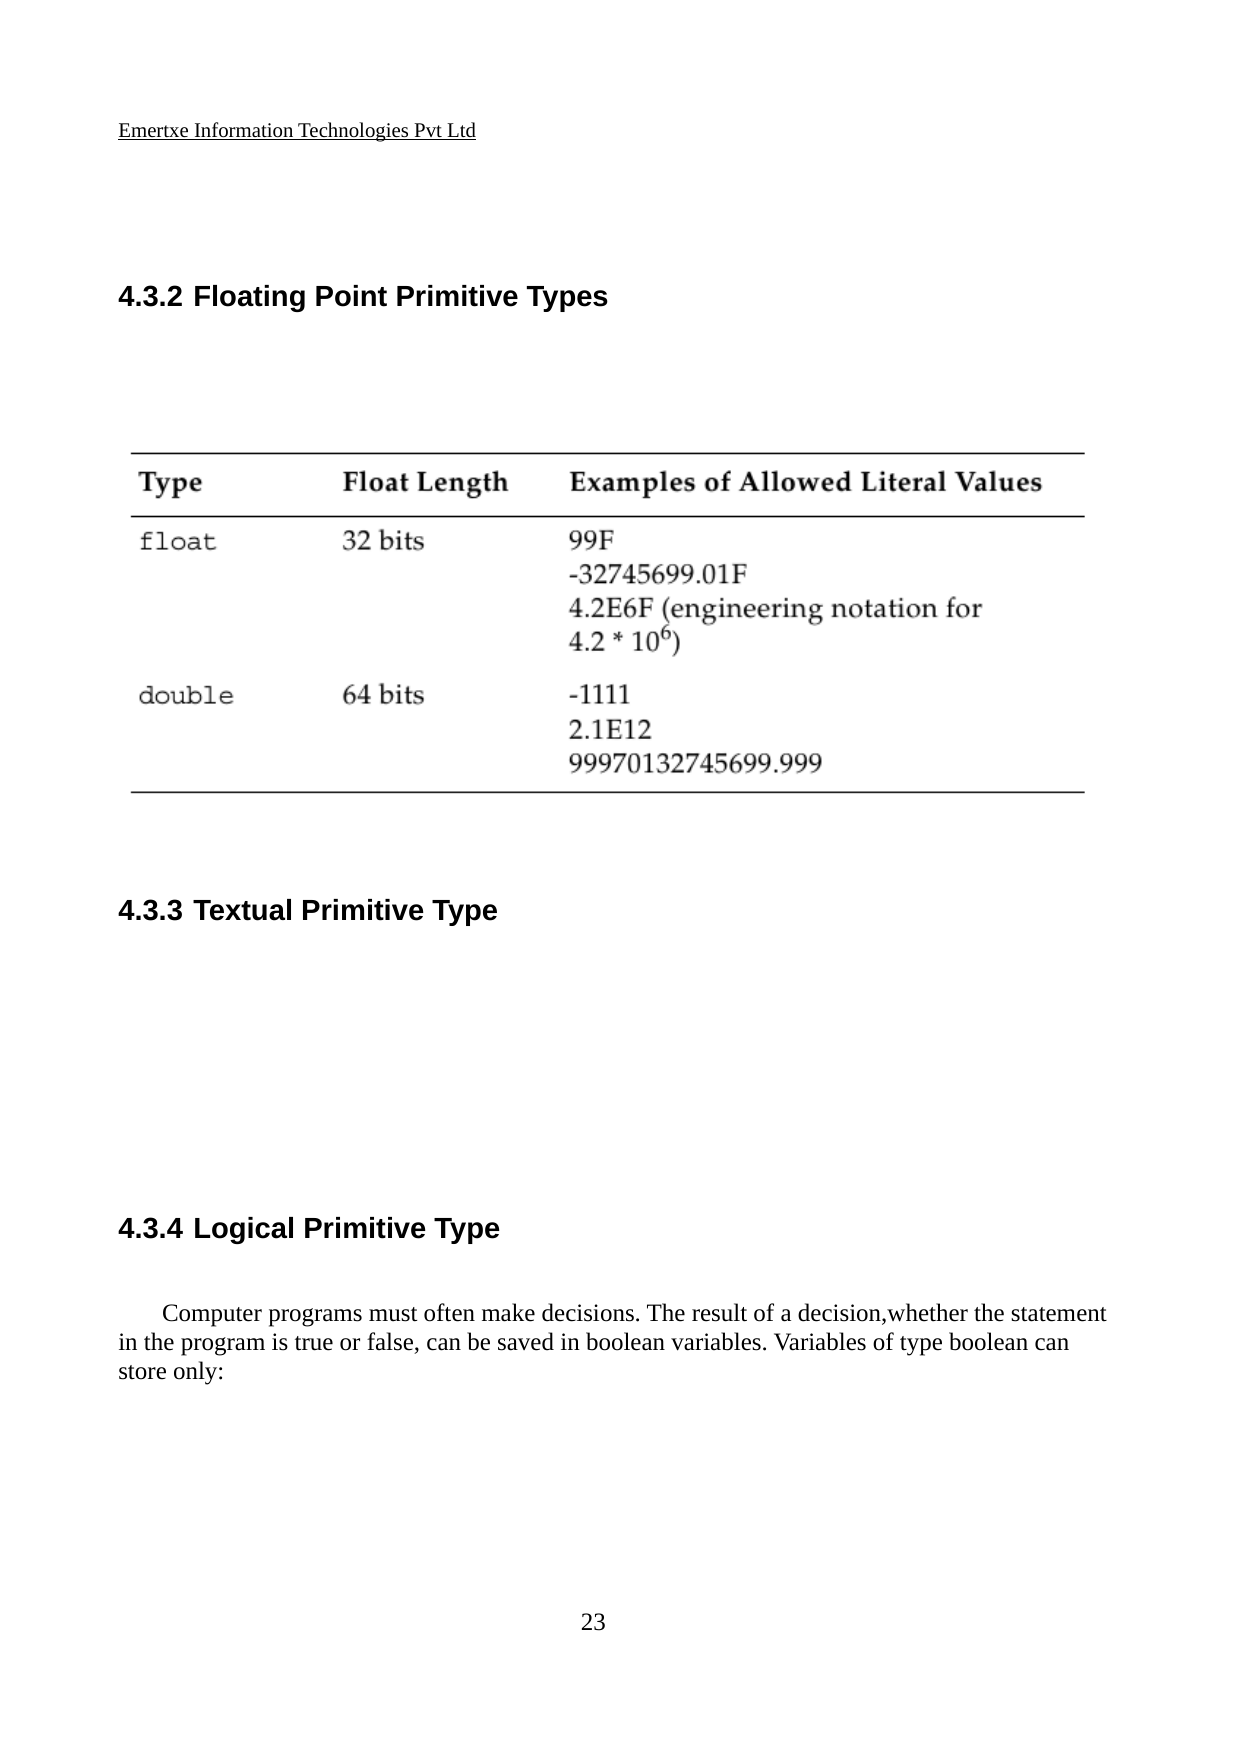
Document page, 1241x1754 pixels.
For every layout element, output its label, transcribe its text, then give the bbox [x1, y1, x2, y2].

subtitle Textual Primitive Type [118, 893, 1122, 926]
subtitle Floating Point Primitive Types [118, 279, 1122, 313]
picture [118, 450, 1123, 827]
subtitle Logical Primitive Type [118, 1211, 1122, 1245]
text Computer programs must often make decisions. The result of a decision,whether the statement in the program is true or false, can be saved in boolean variables. Variables of type boolean can store only: [118, 1298, 1122, 1385]
